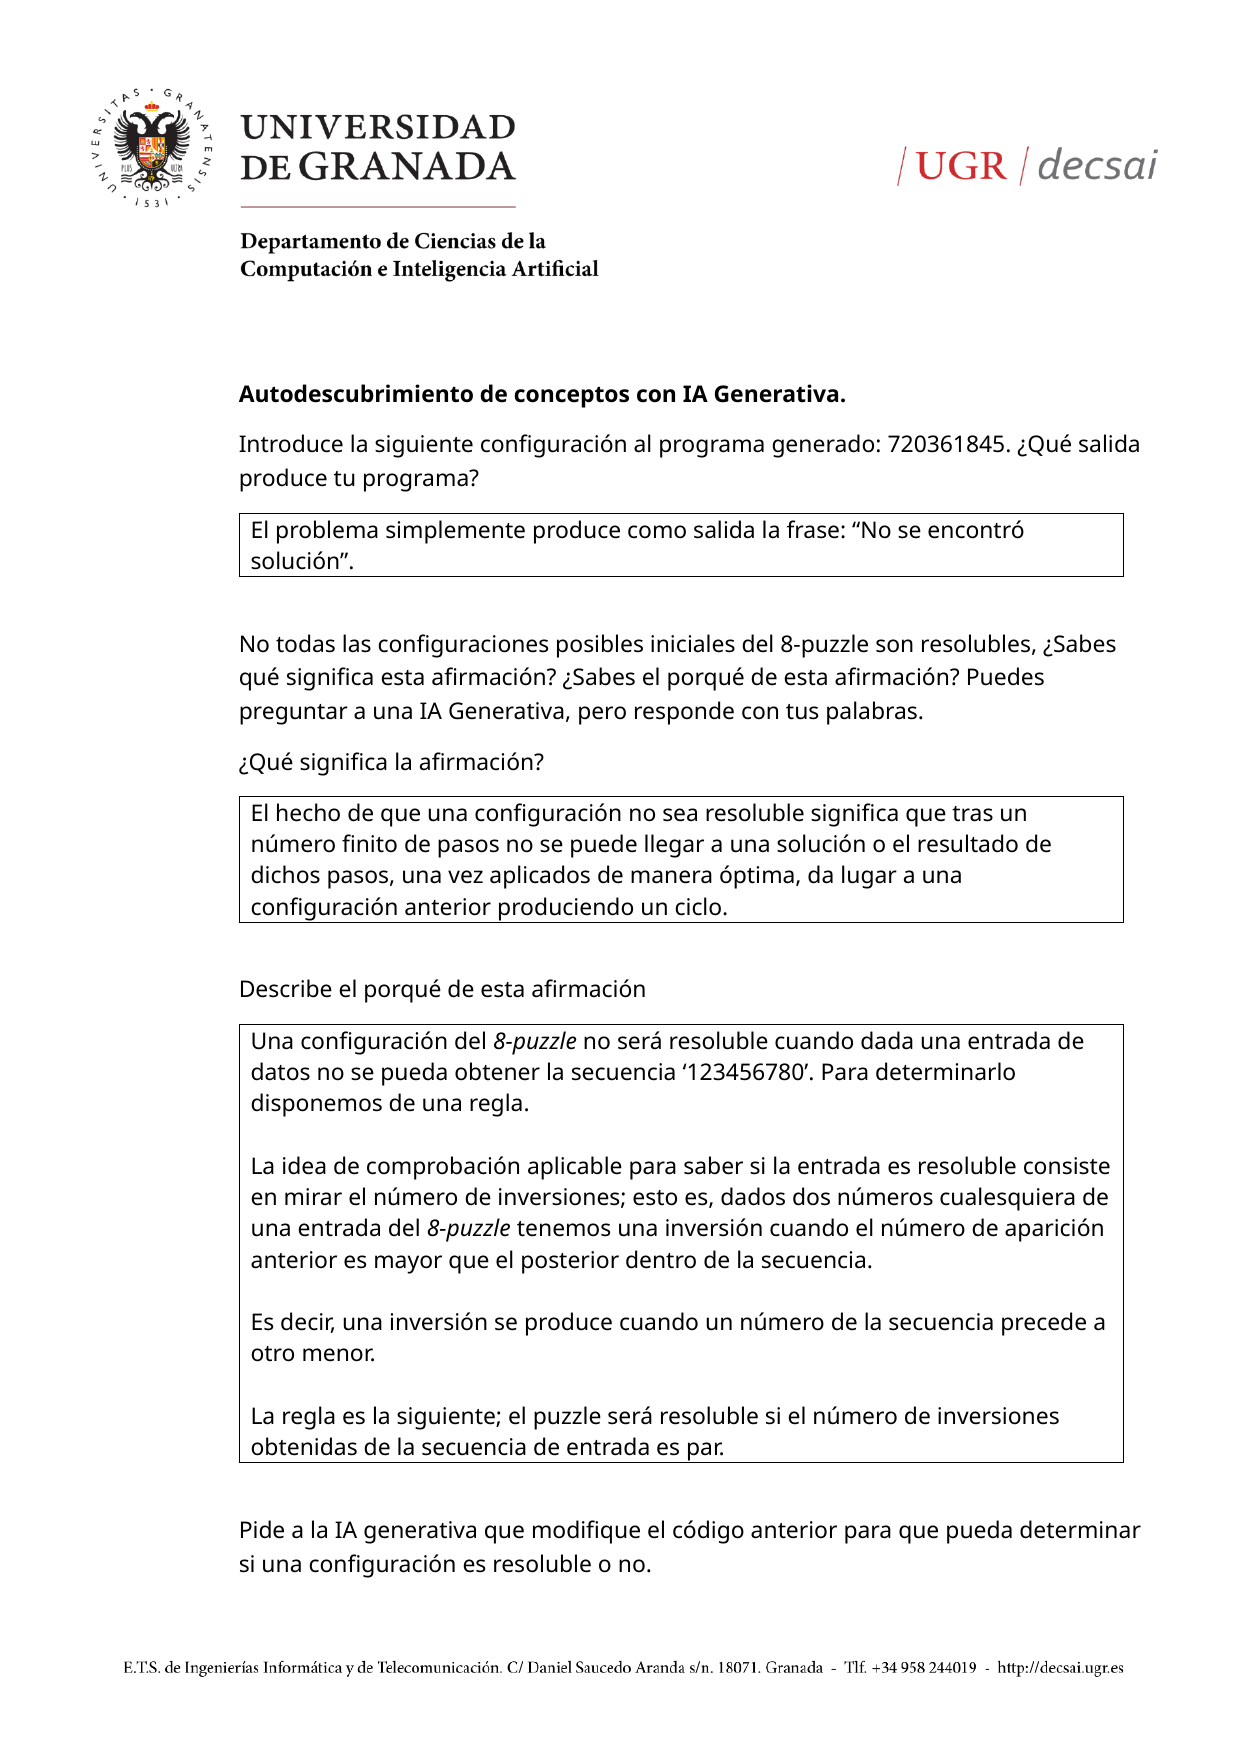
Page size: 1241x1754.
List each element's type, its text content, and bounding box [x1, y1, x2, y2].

picture [3, 0, 1239, 284]
text No todas las configuraciones posibles iniciales del 8-puzzle son resolubles, ¿Sabes qué significa esta afirmación? ¿Sabes el porqué de esta afirmación? Puedes preguntar a una IA Generativa, pero responde con tus palabras. [238, 627, 1152, 726]
table_header El hecho de que una configuración no sea resoluble significa que tras un número finito de pasos no se puede llegar a una solución o el resultado de dichos pasos, una vez aplicados de manera óptima, da lugar a una configuración anterior produciendo un ciclo. [240, 797, 1123, 922]
text Introduce la siguiente configuración al programa generado: 720361845. ¿Qué salida produce tu programa? [238, 428, 1152, 493]
text Describe el porqué de esta afirmación [238, 973, 1152, 1004]
text ¿Qué significa la afirmación? [238, 745, 1152, 777]
table_header El problema simplemente produce como salida la frase: “No se encontró solución”. [240, 514, 1123, 576]
picture [3, 1658, 1241, 1754]
table_header Una configuración del 8-puzzle no será resoluble cuando dada una entrada de datos no se pueda obtener la secuencia ‘123456780’. Para determinarlo disponemos de una regla. La idea de comprobación aplicable para saber si la entrada es resoluble consiste en mirar el número de inversiones; esto es, dados dos números cualesquiera de una entrada del 8-puzzle tenemos una inversión cuando el número de aparición anterior es mayor que el posterior dentro de la secuencia. Es decir, una inversión se produce cuando un número de la secuencia precede a otro menor. La regla es la siguiente; el puzzle será resoluble si el número de inversiones obtenidas de la secuencia de entrada es par. [240, 1025, 1123, 1462]
text Autodescubrimiento de conceptos con IA Generativa. [238, 378, 1152, 409]
text Pide a la IA generativa que modifique el código anterior para que pueda determinar si una configuración es resoluble o no. [238, 1514, 1152, 1579]
